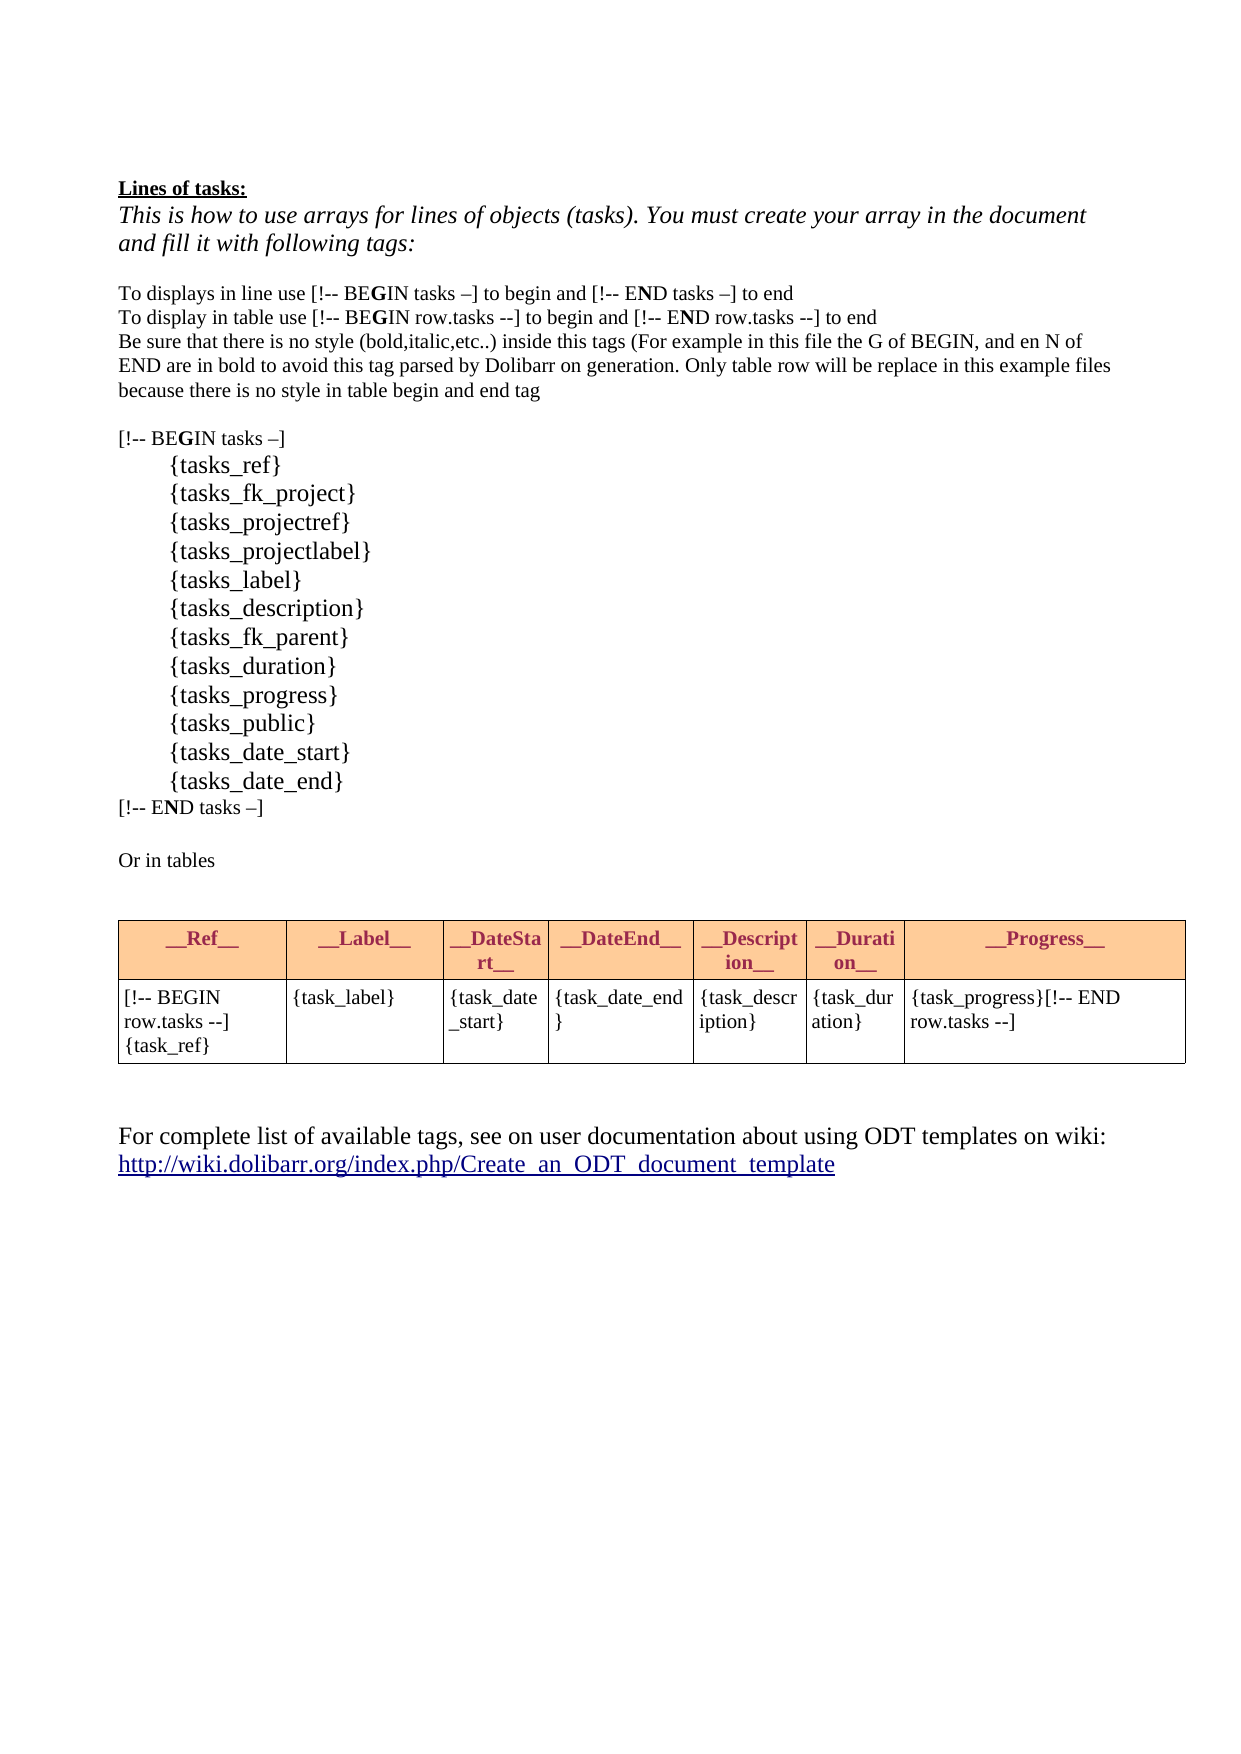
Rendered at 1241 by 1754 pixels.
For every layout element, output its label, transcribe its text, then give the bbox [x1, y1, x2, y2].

text To displays in line use [!-- BEGIN tasks –] to begin and [!-- END tasks –] to end [118, 281, 1122, 305]
text This is how to use arrays for lines of objects (tasks). You must create your array in the document and fill it with following tags: [118, 200, 1122, 257]
table_header __DateEnd__ [549, 921, 693, 979]
text Or in tables [118, 847, 1122, 872]
text {tasks_fk_parent} [118, 622, 1122, 651]
text {tasks_ref} [118, 450, 1122, 478]
text {tasks_date_end} [118, 766, 1122, 795]
table_header __Progress__ [905, 921, 1185, 979]
text Be sure that there is no style (bold,italic,etc..) inside this tags (For example in this file the G of BEGIN, and en N of END are in bold to avoid this tag parsed by Dolibarr on generation. Only table row will be replace in this example files because there is no style in table begin and end tag [118, 329, 1122, 402]
table_cell {task_label} [287, 980, 443, 1063]
table_header __Label__ [287, 921, 443, 979]
text {tasks_description} [118, 593, 1122, 622]
text http://wiki.dolibarr.org/index.php/Create_an_ODT_document_template [118, 1149, 1122, 1178]
text {tasks_date_start} [118, 737, 1122, 766]
table_cell {task_progress}[!-- END row.tasks --] [905, 980, 1185, 1063]
text {tasks_duration} [118, 651, 1122, 680]
table_header __Description__ [694, 921, 806, 979]
text {tasks_fk_project} [118, 478, 1122, 507]
text {tasks_public} [118, 708, 1122, 737]
table_cell {task_date_start} [444, 980, 548, 1063]
text [!-- END tasks –] [118, 795, 1122, 819]
text To display in table use [!-- BEGIN row.tasks --] to begin and [!-- END row.tasks --] to end [118, 305, 1122, 329]
text {tasks_label} [118, 565, 1122, 593]
table_header __Ref__ [119, 921, 286, 979]
table_cell [!-- BEGIN row.tasks --]{task_ref} [119, 980, 286, 1063]
table_cell {task_description} [694, 980, 806, 1063]
table_cell {task_date_end} [549, 980, 693, 1063]
table_cell {task_duration} [807, 980, 904, 1063]
table_header __Duration__ [807, 921, 904, 979]
text Lines of tasks: [118, 176, 1122, 200]
text {tasks_progress} [118, 680, 1122, 708]
text {tasks_projectref} [118, 507, 1122, 536]
table_header __DateStart__ [444, 921, 548, 979]
text For complete list of available tags, see on user documentation about using ODT templates on wiki: [118, 1121, 1122, 1149]
text [!-- BEGIN tasks –] [118, 426, 1122, 450]
text {tasks_projectlabel} [118, 536, 1122, 565]
